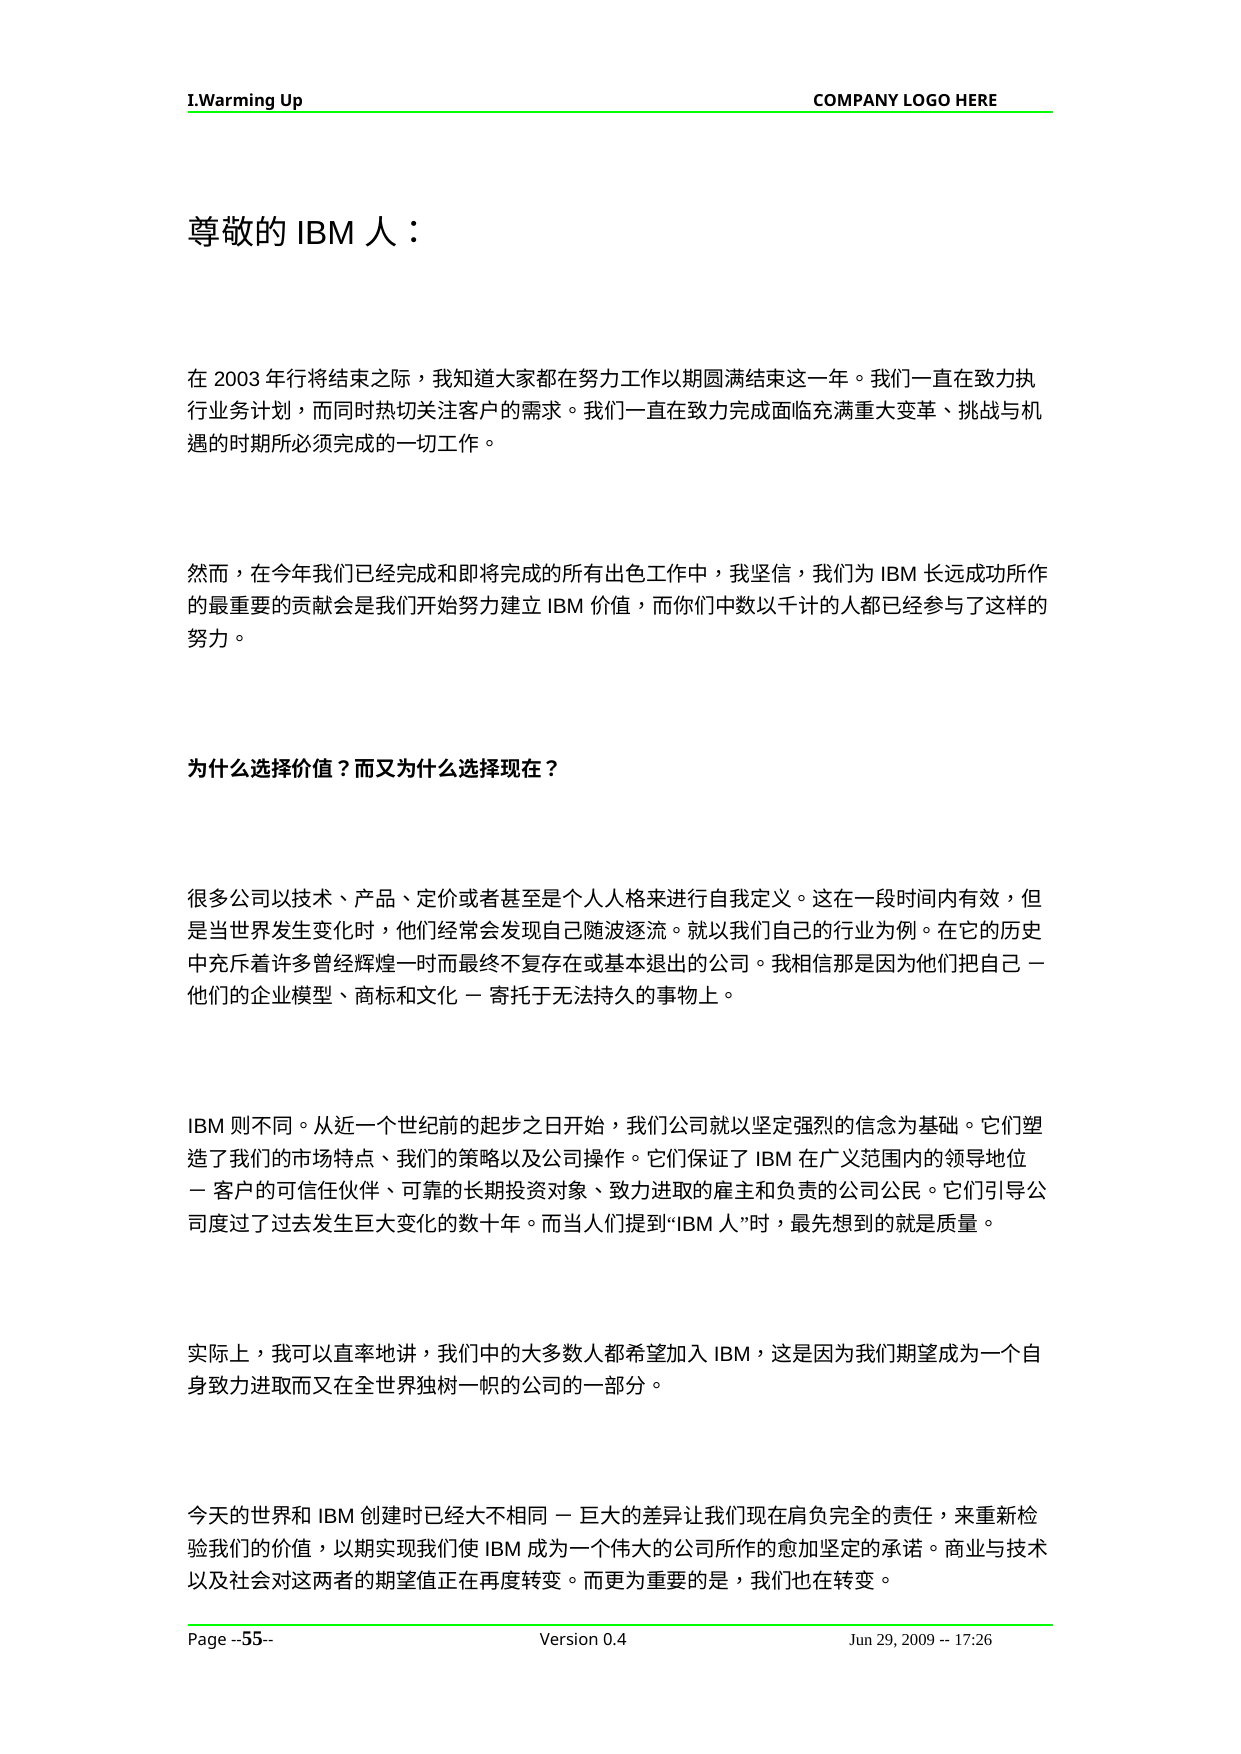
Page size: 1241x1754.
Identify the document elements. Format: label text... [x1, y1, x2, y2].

text 今天的世界和 IBM 创建时已经大不相同 － 巨大的差异让我们现在肩负完全的责任，来重新检验我们的价值，以期实现我们使 IBM 成为一个伟大的公司所作的愈加坚定的承诺。商业与技术以及社会对这两者的期望值正在再度转变。而更为重要的是，我们也在转变。 [187, 1494, 1053, 1592]
text 为什么选择价值？而又为什么选择现在？ [187, 747, 1053, 779]
text IBM 则不同。从近一个世纪前的起步之日开始，我们公司就以坚定强烈的信念为基础。它们塑造了我们的市场特点、我们的策略以及公司操作。它们保证了 IBM 在广义范围内的领导地位 － 客户的可信任伙伴、可靠的长期投资对象、致力进取的雇主和负责的公司公民。它们引导公司度过了过去发生巨大变化的数十年。而当人们提到“IBM 人”时，最先想到的就是质量。 [187, 1104, 1053, 1234]
text 很多公司以技术、产品、定价或者甚至是个人人格来进行自我定义。这在一段时间内有效，但是当世界发生变化时，他们经常会发现自己随波逐流。就以我们自己的行业为例。在它的历史中充斥着许多曾经辉煌一时而最终不复存在或基本退出的公司。我相信那是因为他们把自己 － 他们的企业模型、商标和文化 － 寄托于无法持久的事物上。 [187, 877, 1053, 1007]
text 尊敬的 IBM 人： [187, 194, 1053, 259]
text 然而，在今年我们已经完成和即将完成的所有出色工作中，我坚信，我们为 IBM 长远成功所作的最重要的贡献会是我们开始努力建立 IBM 价值，而你们中数以千计的人都已经参与了这样的努力。 [187, 552, 1053, 649]
text 在 2003 年行将结束之际，我知道大家都在努力工作以期圆满结束这一年。我们一直在致力执行业务计划，而同时热切关注客户的需求。我们一直在致力完成面临充满重大变革、挑战与机遇的时期所必须完成的一切工作。 [187, 357, 1053, 454]
text 实际上，我可以直率地讲，我们中的大多数人都希望加入 IBM，这是因为我们期望成为一个自身致力进取而又在全世界独树一帜的公司的一部分。 [187, 1332, 1053, 1397]
